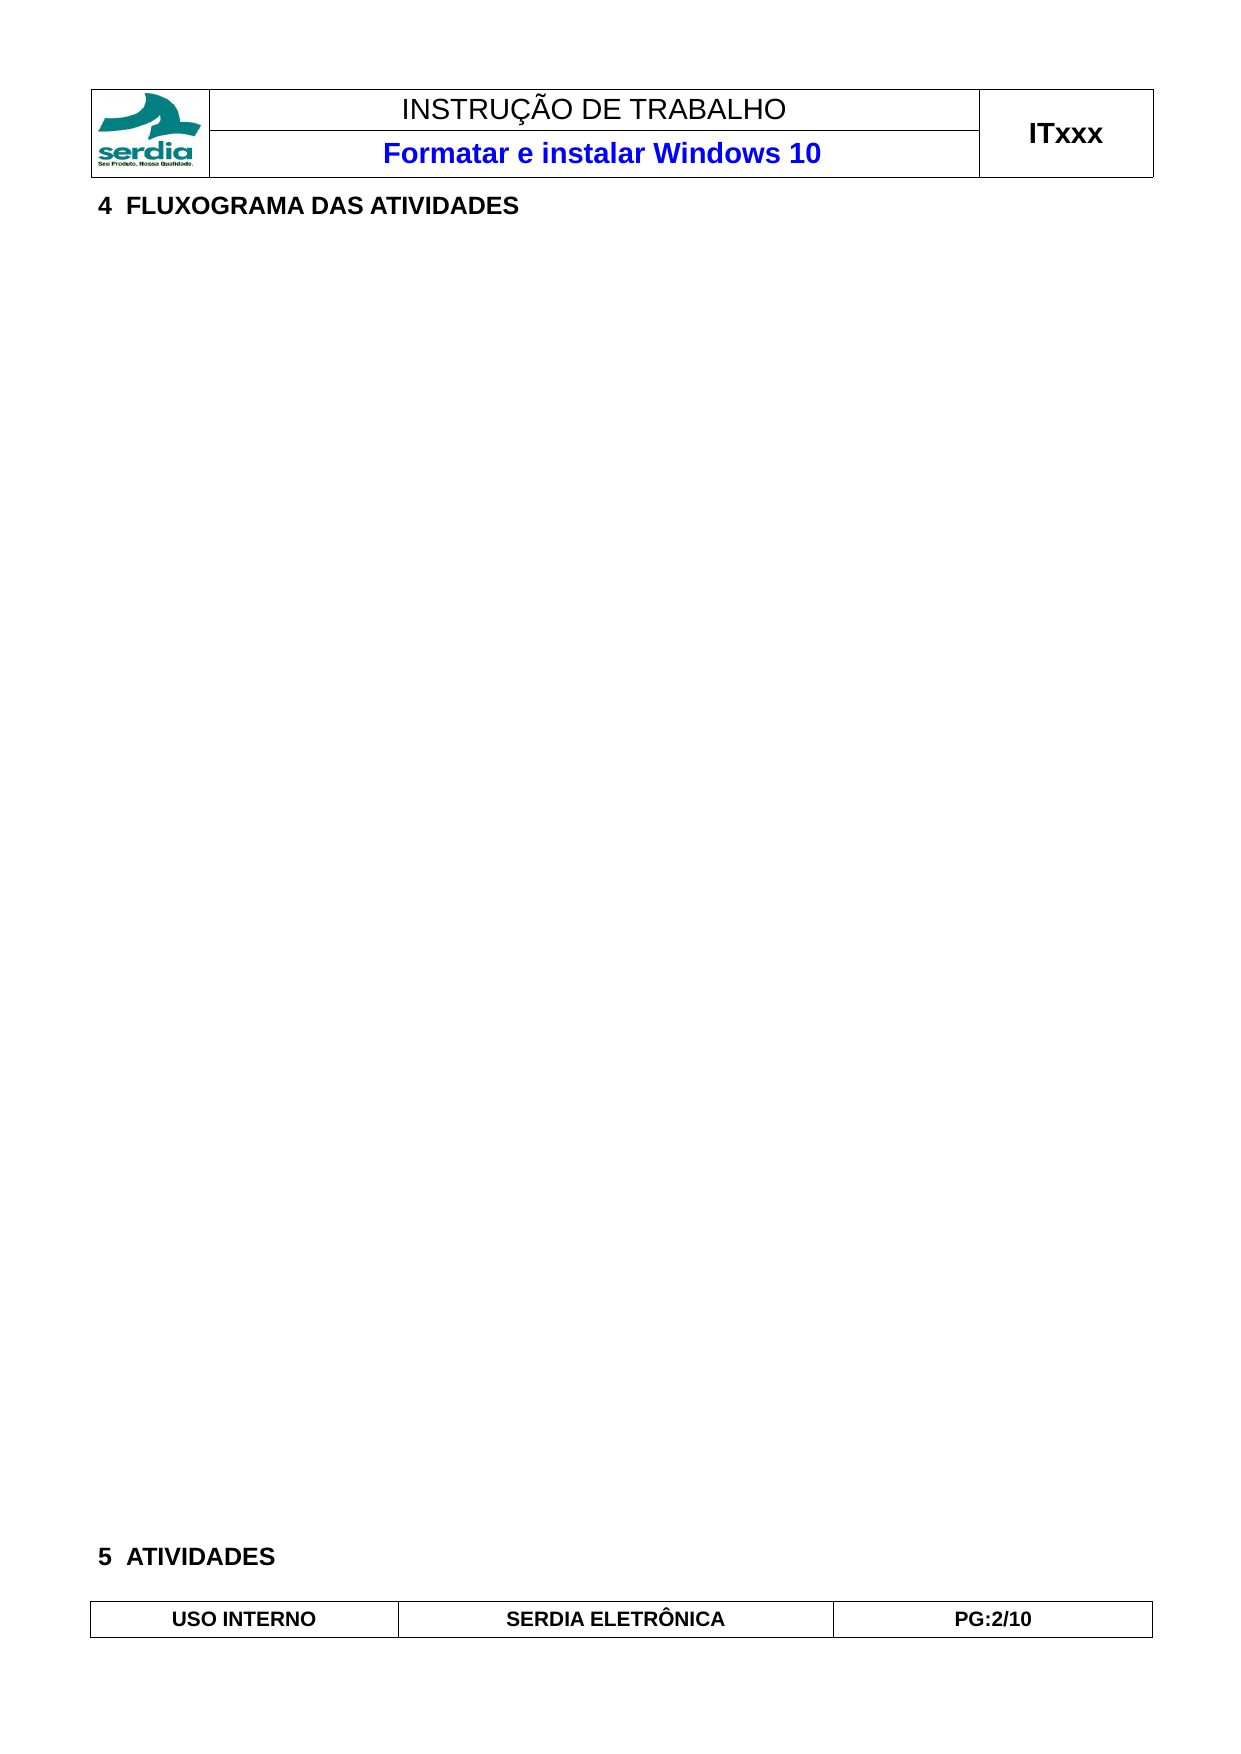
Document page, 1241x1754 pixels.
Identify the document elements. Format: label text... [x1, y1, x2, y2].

list ATIVIDADES [91, 1542, 1151, 1571]
list FLUXOGRAMA DAS ATIVIDADES [91, 191, 1151, 220]
picture [98, 93, 202, 167]
